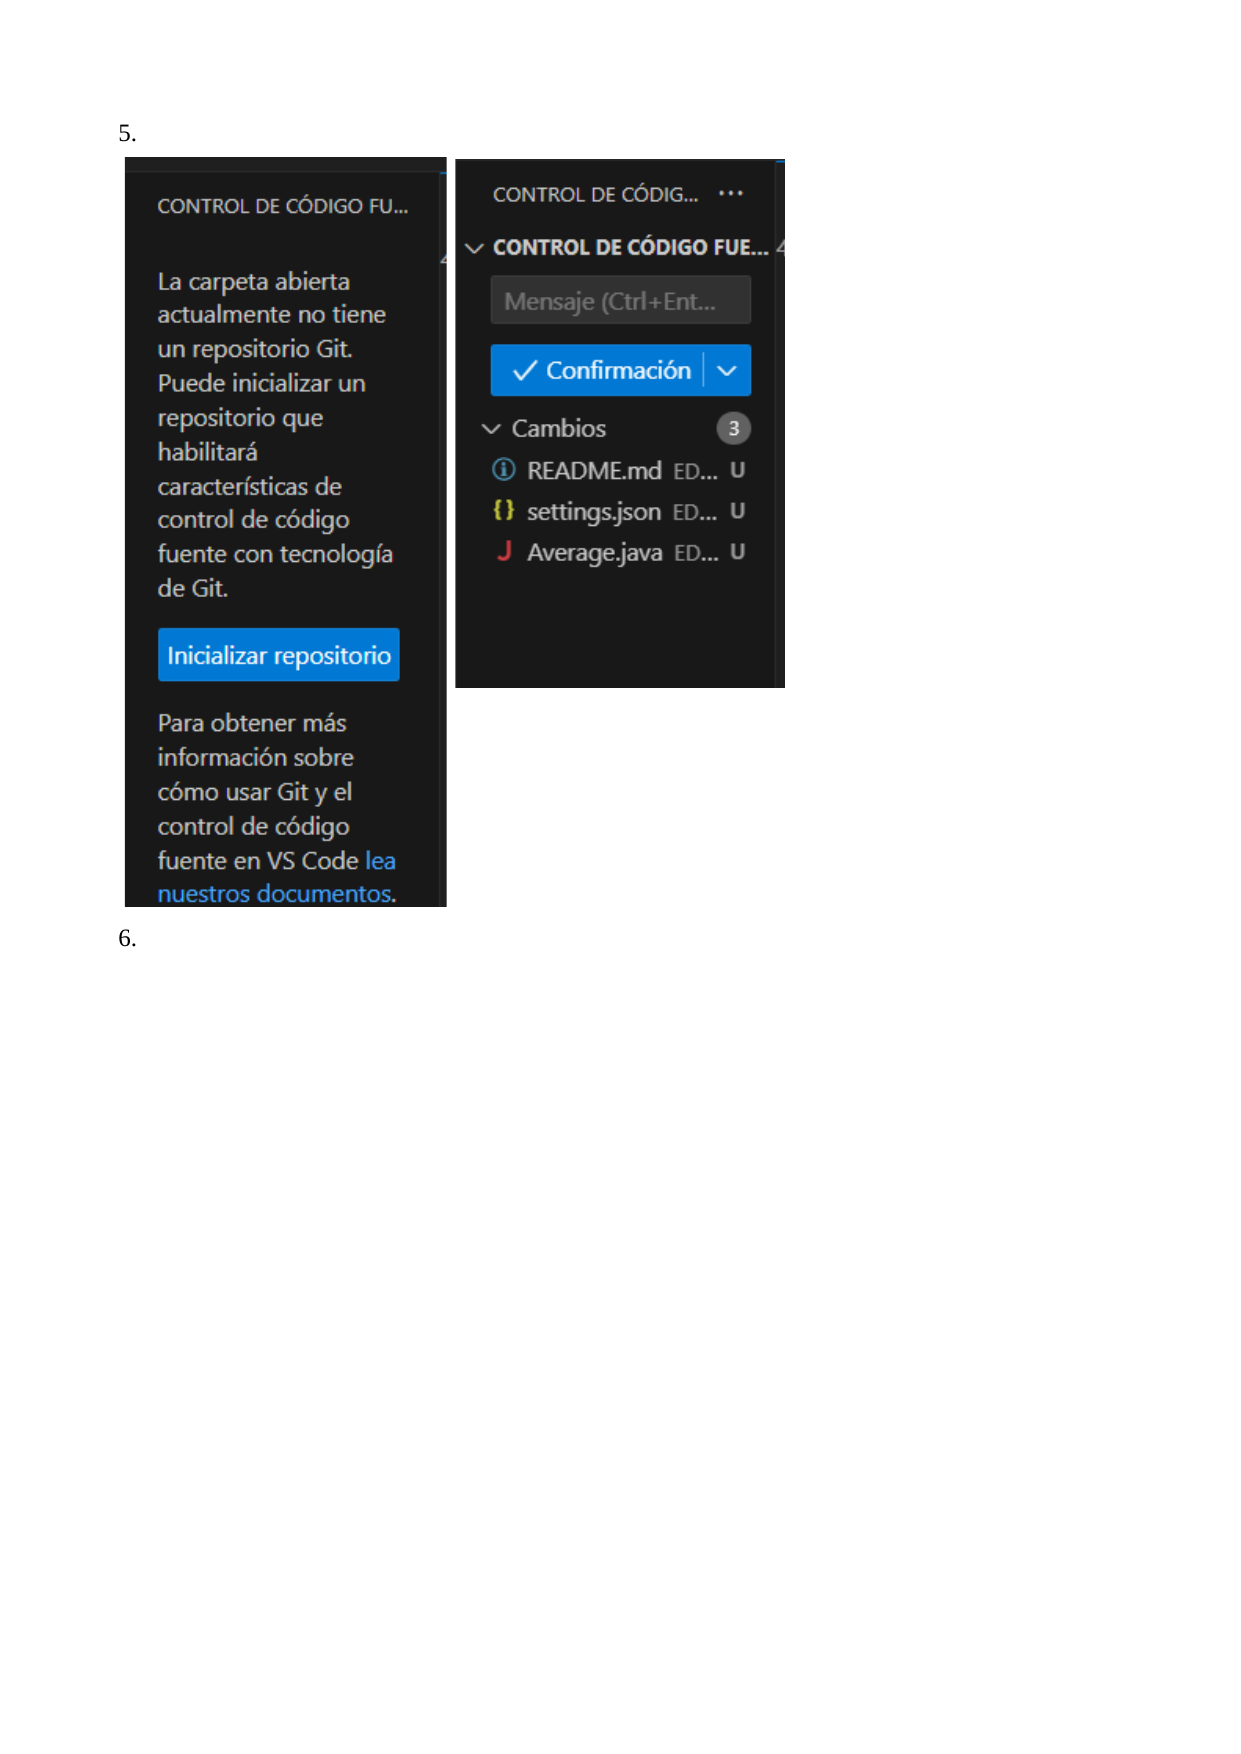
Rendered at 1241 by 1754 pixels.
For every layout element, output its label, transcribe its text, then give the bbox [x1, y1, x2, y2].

text 5. [118, 118, 1122, 147]
picture [124, 157, 447, 907]
text 6. [118, 923, 1122, 952]
picture [455, 159, 785, 688]
